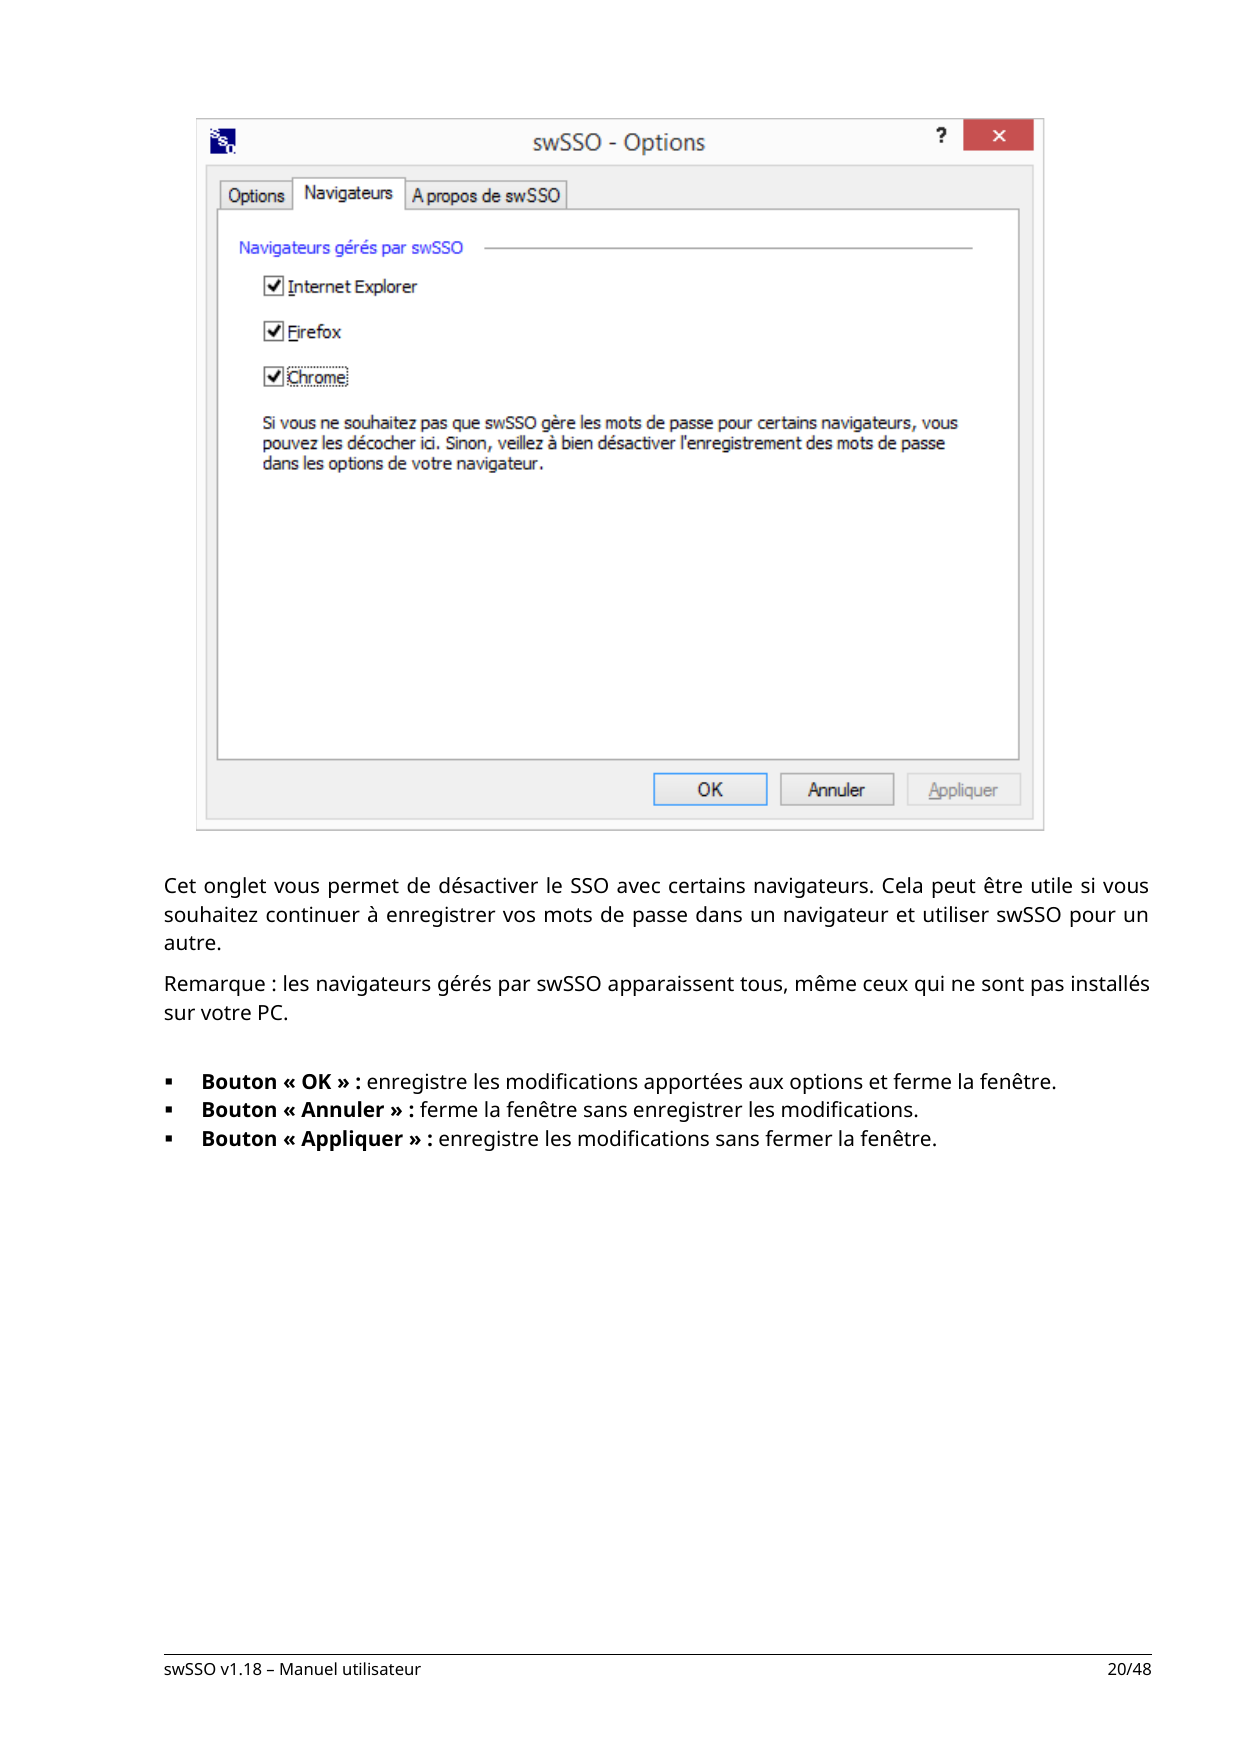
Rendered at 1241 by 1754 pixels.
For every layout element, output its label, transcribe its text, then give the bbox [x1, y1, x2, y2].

picture [196, 118, 1045, 831]
list Bouton « OK » : enregistre les modifications apportées aux options et ferme la fenêtre. [164, 1067, 1152, 1096]
text Remarque : les navigateurs gérés par swSSO apparaissent tous, même ceux qui ne sont pas installés sur votre PC. [164, 969, 1152, 1026]
text Cet onglet vous permet de désactiver le SSO avec certains navigateurs. Cela peut être utile si vous souhaitez continuer à enregistrer vos mots de passe dans un navigateur et utiliser swSSO pour un autre. [164, 872, 1152, 957]
list Bouton « Appliquer » : enregistre les modifications sans fermer la fenêtre. [164, 1124, 1152, 1152]
list Bouton « Annuler » : ferme la fenêtre sans enregistrer les modifications. [164, 1096, 1152, 1124]
